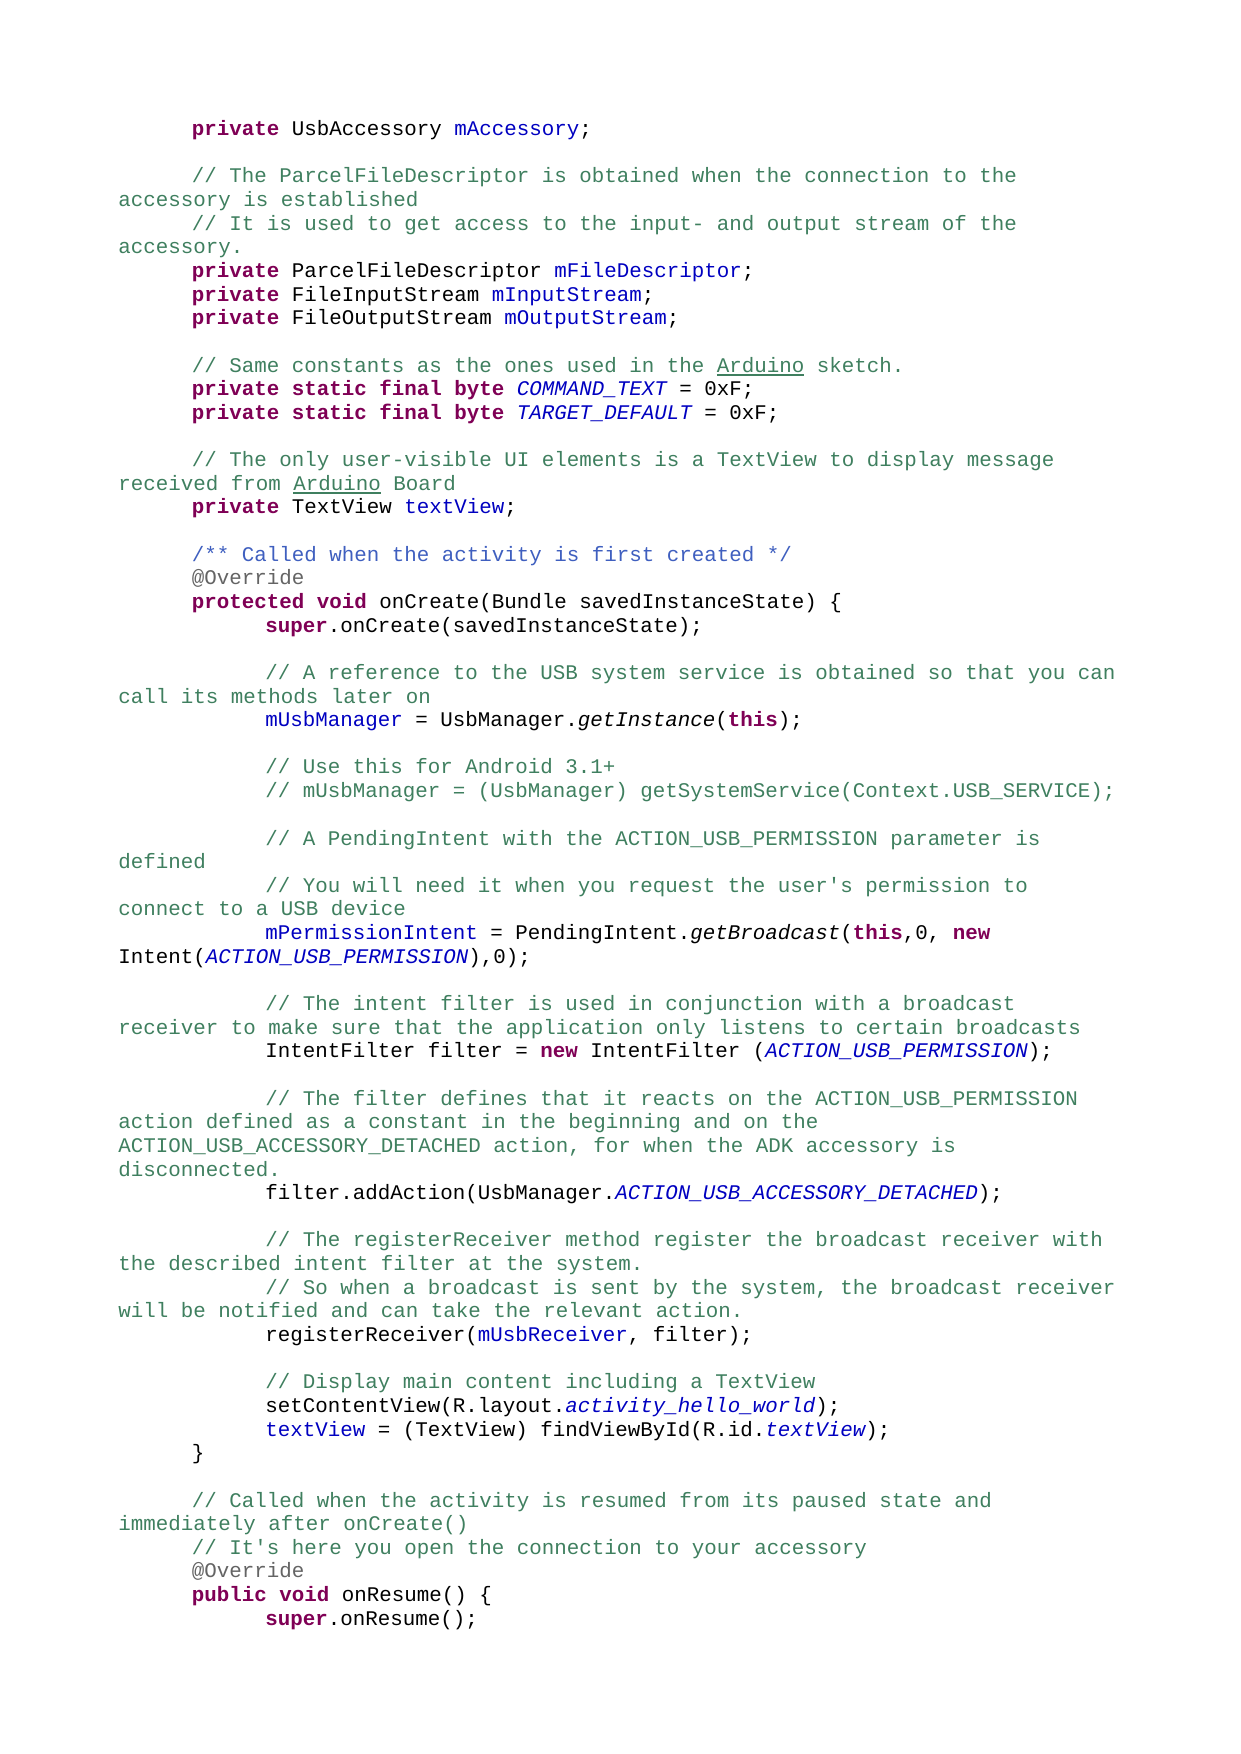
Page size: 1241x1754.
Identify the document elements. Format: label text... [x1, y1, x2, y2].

text // Same constants as the ones used in the Arduino sketch. [118, 354, 1122, 378]
text // A PendingIntent with the ACTION_USB_PERMISSION parameter is defined [118, 827, 1122, 875]
text private ParcelFileDescriptor mFileDescriptor; [118, 260, 1122, 284]
text // The ParcelFileDescriptor is obtained when the connection to the accessory is established [118, 165, 1122, 213]
text private TextView textView; [118, 496, 1122, 520]
text registerReceiver(mUsbReceiver, filter); [118, 1324, 1122, 1348]
text mUsbManager = UsbManager.getInstance(this); [118, 709, 1122, 733]
text // The filter defines that it reacts on the ACTION_USB_PERMISSION action defined as a constant in the beginning and on the ACTION_USB_ACCESSORY_DETACHED action, for when the ADK accessory is disconnected. [118, 1088, 1122, 1182]
text private static final byte COMMAND_TEXT = 0xF; [118, 378, 1122, 402]
text private static final byte TARGET_DEFAULT = 0xF; [118, 402, 1122, 426]
text public void onResume() { [118, 1584, 1122, 1608]
text setContentView(R.layout.activity_hello_world); [118, 1395, 1122, 1419]
text @Override [118, 567, 1122, 591]
text /** Called when the activity is first created */ [118, 544, 1122, 567]
text private FileOutputStream mOutputStream; [118, 307, 1122, 331]
text IntentFilter filter = new IntentFilter (ACTION_USB_PERMISSION); [118, 1040, 1122, 1064]
text // So when a broadcast is sent by the system, the broadcast receiver will be notified and can take the relevant action. [118, 1277, 1122, 1324]
text mPermissionIntent = PendingIntent.getBroadcast(this,0, new Intent(ACTION_USB_PERMISSION),0); [118, 922, 1122, 969]
text // It's here you open the connection to your accessory [118, 1537, 1122, 1561]
text // The only user-visible UI elements is a TextView to display message received from Arduino Board [118, 449, 1122, 496]
text @Override [118, 1561, 1122, 1584]
text // A reference to the USB system service is obtained so that you can call its methods later on [118, 662, 1122, 709]
text private UsbAccessory mAccessory; [118, 118, 1122, 142]
text // Called when the activity is resumed from its paused state and immediately after onCreate() [118, 1489, 1122, 1537]
text // You will need it when you request the user's permission to connect to a USB device [118, 875, 1122, 922]
text } [118, 1442, 1122, 1466]
text // The intent filter is used in conjunction with a broadcast receiver to make sure that the application only listens to certain broadcasts [118, 993, 1122, 1040]
text // It is used to get access to the input- and output stream of the accessory. [118, 213, 1122, 260]
text // Use this for Android 3.1+ [118, 757, 1122, 780]
text textView = (TextView) findViewById(R.id.textView); [118, 1419, 1122, 1442]
text private FileInputStream mInputStream; [118, 284, 1122, 307]
text protected void onCreate(Bundle savedInstanceState) { [118, 591, 1122, 615]
text super.onResume(); [118, 1608, 1122, 1631]
text filter.addAction(UsbManager.ACTION_USB_ACCESSORY_DETACHED); [118, 1182, 1122, 1206]
text // The registerReceiver method register the broadcast receiver with the described intent filter at the system. [118, 1229, 1122, 1277]
text super.onCreate(savedInstanceState); [118, 615, 1122, 638]
text // mUsbManager = (UsbManager) getSystemService(Context.USB_SERVICE); [118, 780, 1122, 804]
text // Display main content including a TextView [118, 1371, 1122, 1395]
